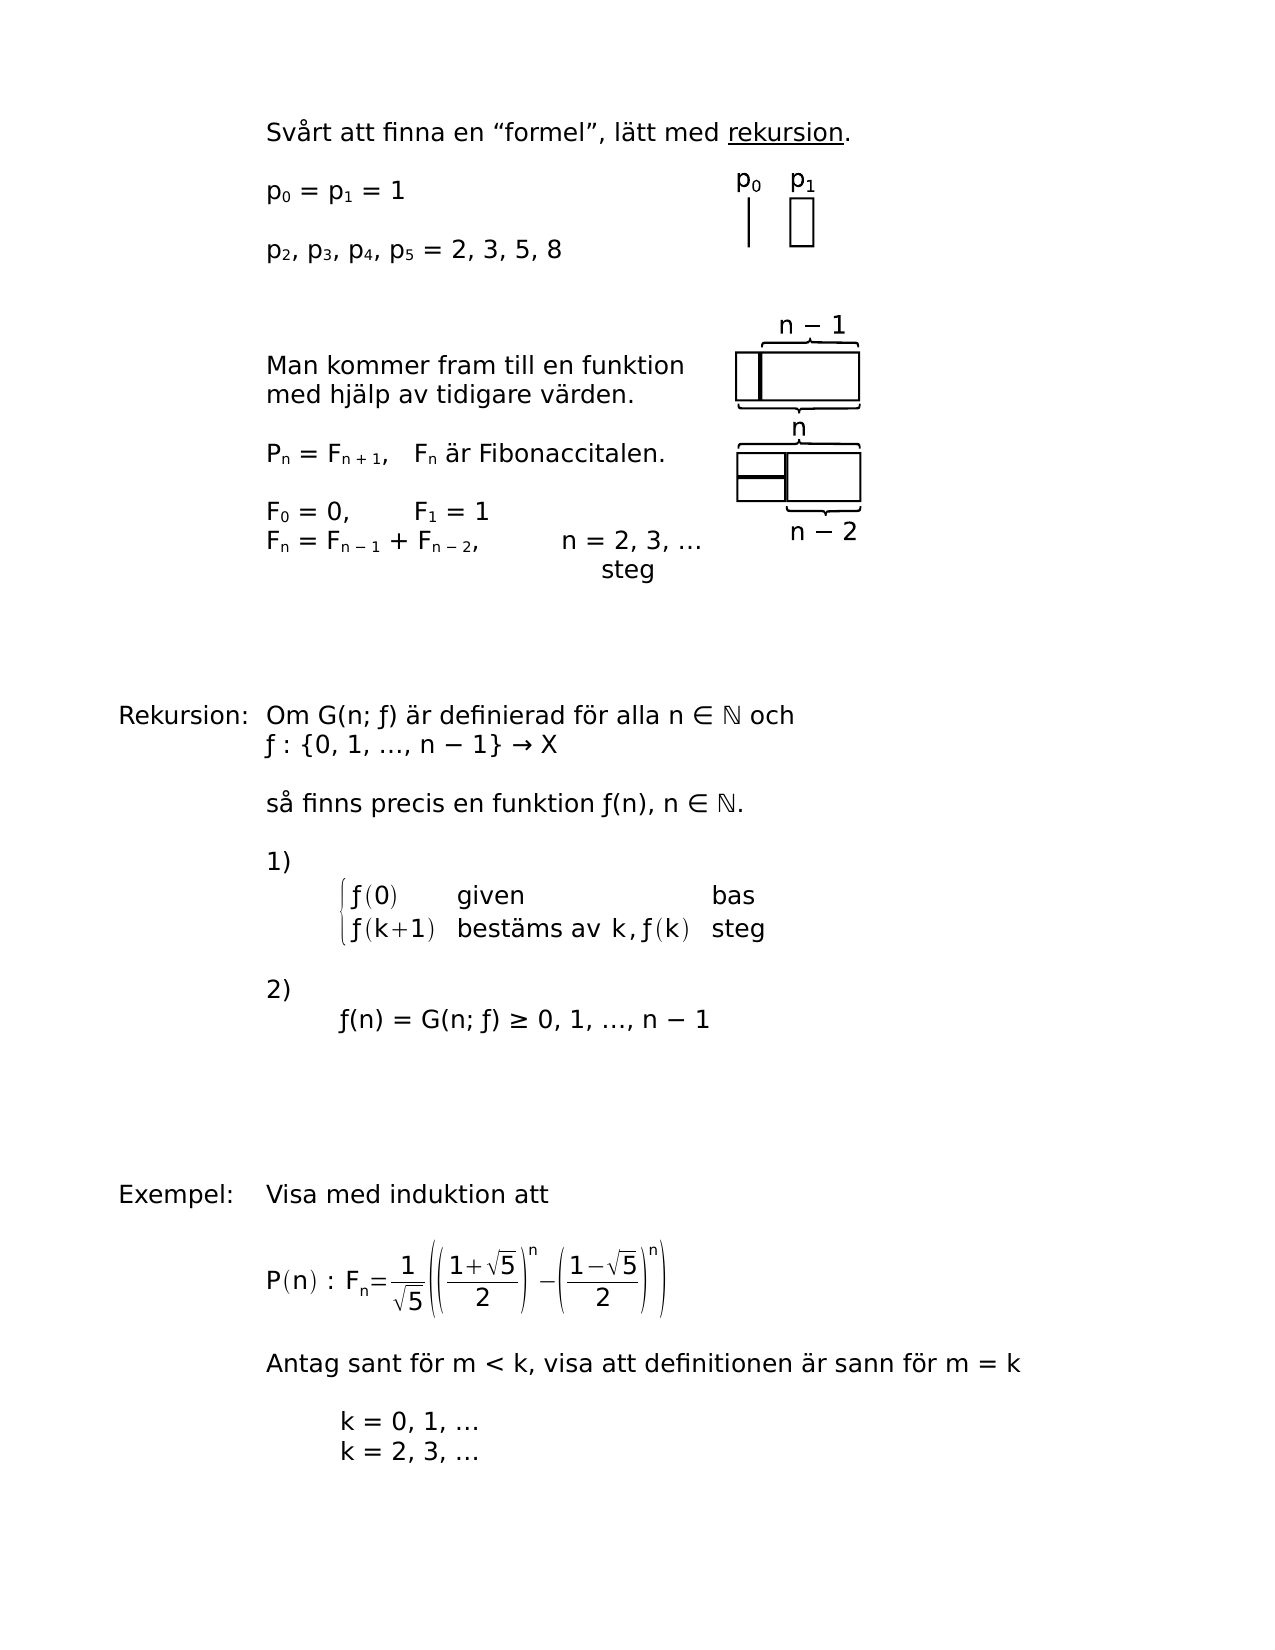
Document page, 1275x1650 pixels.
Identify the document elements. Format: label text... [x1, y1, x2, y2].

text [763, 354, 858, 381]
text p0 = p1 = 1 [118, 176, 1157, 206]
text p2, p3, p4, p5 = 2, 3, 5, 8 [118, 235, 1157, 264]
text Antag sant för m < k, visa att definitionen är sann för m = k [118, 1349, 1157, 1378]
text Exempel: Visa med induktion att [118, 1180, 1157, 1209]
text Fn = Fn − 1 + Fn − 2, n = 2, 3, … [118, 526, 1157, 556]
text k = 2, 3, … [118, 1437, 1157, 1466]
text k = 0, 1, … [118, 1408, 1157, 1437]
text Man kommer fram till en funktion [118, 351, 735, 381]
text F0 = 0, F1 = 1 [118, 497, 1157, 526]
text [861, 351, 1157, 381]
text 1) [118, 847, 1157, 876]
text ƒ(n) = G(n; ƒ) ≥ 0, 1, …, n − 1 [118, 1005, 1157, 1034]
text Rekursion: Om G(n; ƒ) är definierad för alla n ∈ ℕ och [118, 701, 1157, 731]
text ƒ : {0, 1, …, n − 1} → X [118, 731, 1157, 760]
text så finns precis en funktion ƒ(n), n ∈ ℕ. [118, 789, 1157, 818]
text med hjälp av tidigare värden. [118, 381, 1157, 410]
text steg [118, 556, 1157, 585]
text Pn = Fn + 1, Fn är Fibonaccitalen. [118, 439, 1157, 468]
text Svårt att finna en “formel”, lätt med rekursion. [118, 118, 1157, 147]
text 2) [118, 976, 1157, 1005]
